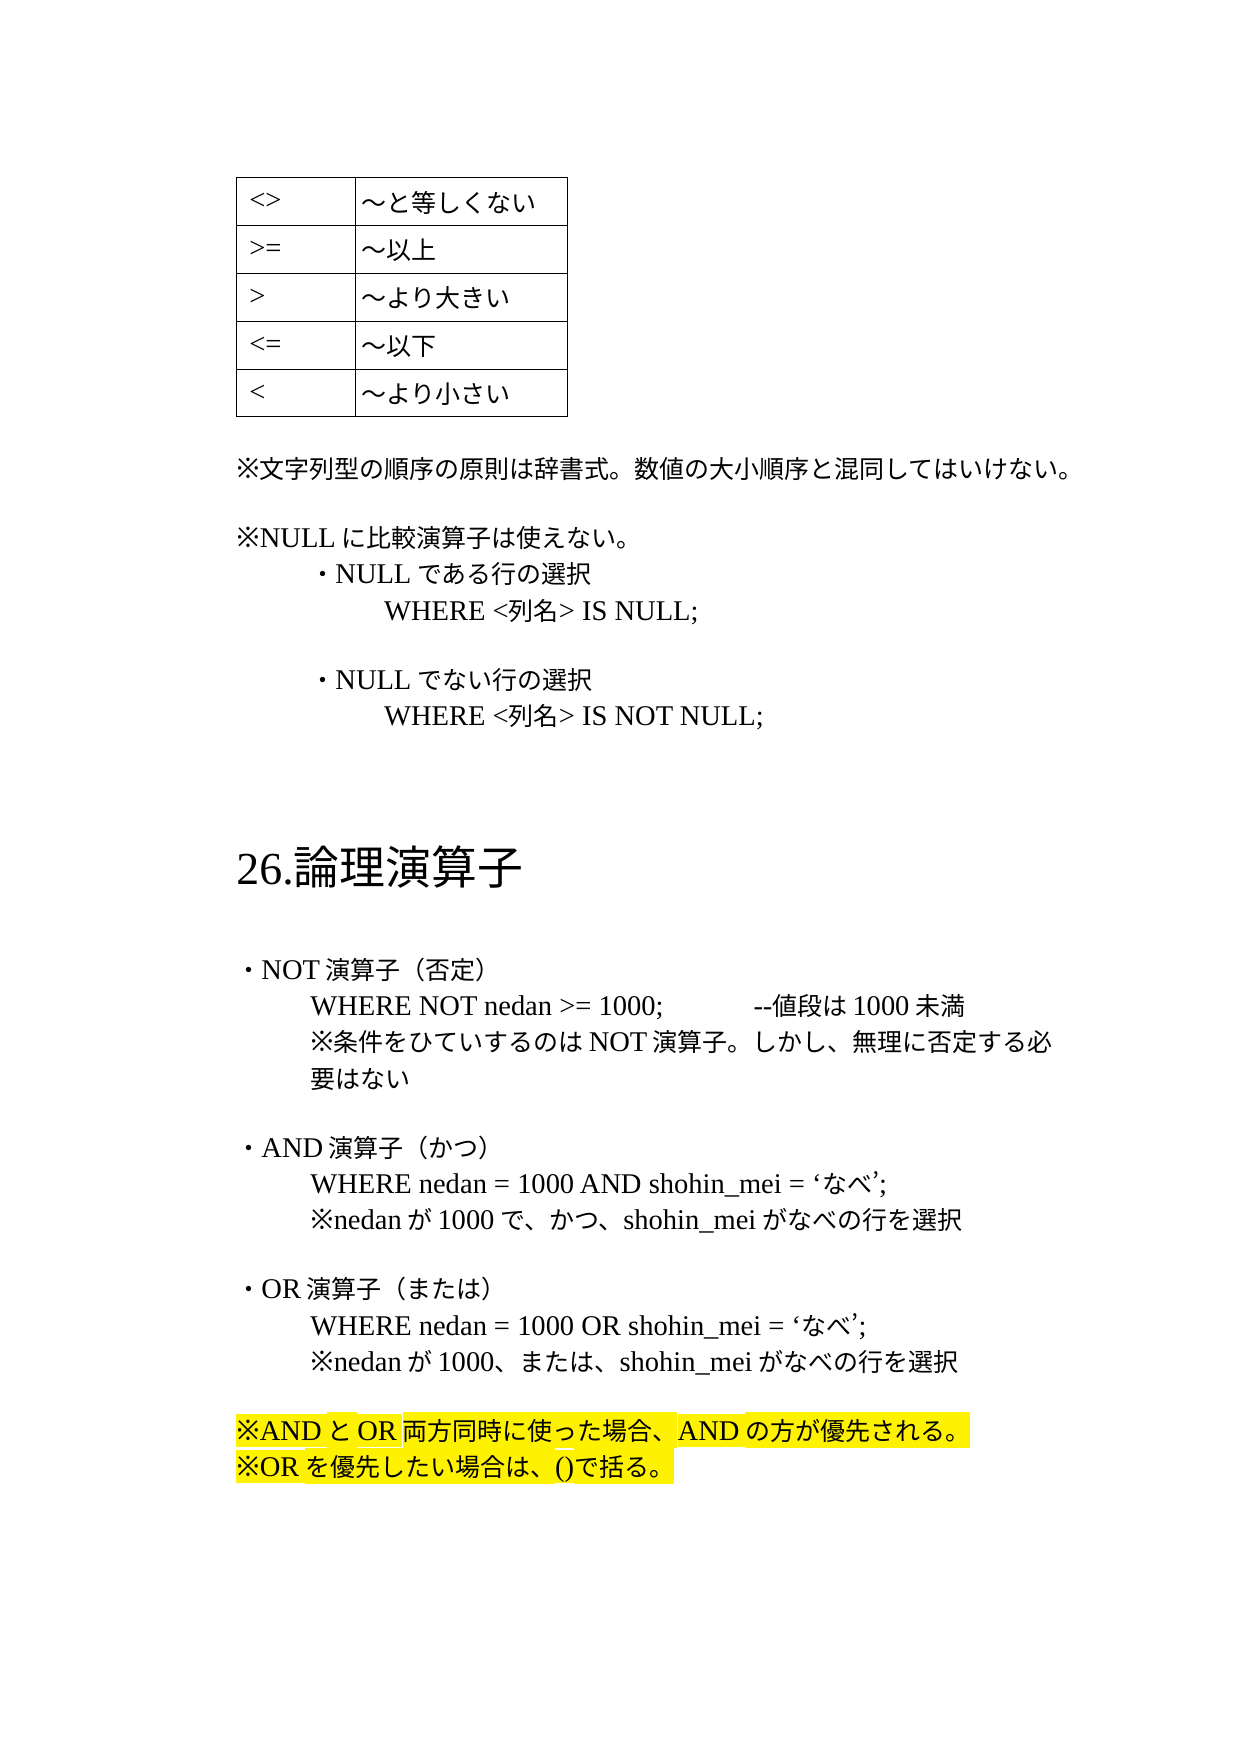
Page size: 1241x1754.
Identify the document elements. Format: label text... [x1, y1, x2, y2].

table_cell 〜と等しくない [356, 178, 567, 225]
text WHERE <列名> IS NULL; [236, 591, 1063, 627]
text ※NULLに比較演算子は使えない。 [236, 518, 1063, 555]
text ・NULLでない行の選択 [236, 660, 1063, 696]
table_cell <= [237, 322, 355, 368]
text ※条件をひていするのはNOT演算子。しかし、無理に否定する必 要はない [236, 1023, 1063, 1095]
text WHERE nedan = 1000 AND shohin_mei = ‘なべ’; [236, 1164, 1063, 1201]
text ※ORを優先したい場合は、()で括る。 [236, 1448, 1063, 1484]
table_cell >= [237, 226, 355, 273]
text ※ANDとOR両方同時に使った場合、ANDの方が優先される。 [236, 1412, 1063, 1448]
text ・OR演算子（または） [236, 1270, 1063, 1306]
table_cell 〜以下 [356, 322, 567, 368]
text ・AND演算子（かつ） [236, 1128, 1063, 1164]
table_cell < [237, 370, 355, 416]
text WHERE <列名> IS NOT NULL; [236, 696, 1063, 733]
text ・NULLである行の選択 [236, 555, 1063, 591]
table_cell 〜より大きい [356, 274, 567, 321]
text ※nedanが1000、または、shohin_meiがなべの行を選択 [236, 1342, 1063, 1379]
table_cell 〜より小さい [356, 370, 567, 416]
text ※文字列型の順序の原則は辞書式。数値の大小順序と混同してはいけない。 [236, 449, 1063, 486]
text ※nedanが1000で、かつ、shohin_meiがなべの行を選択 [236, 1201, 1063, 1237]
text 26.論理演算子 [236, 831, 1063, 898]
table_cell > [237, 274, 355, 321]
text ・NOT演算子（否定） [236, 950, 1063, 987]
table_cell 〜以上 [356, 226, 567, 273]
text WHERE nedan = 1000 OR shohin_mei = ‘なべ’; [236, 1306, 1063, 1342]
text WHERE NOT nedan >= 1000; --値段は1000未満 [236, 987, 1063, 1023]
table_cell <> [237, 178, 355, 225]
